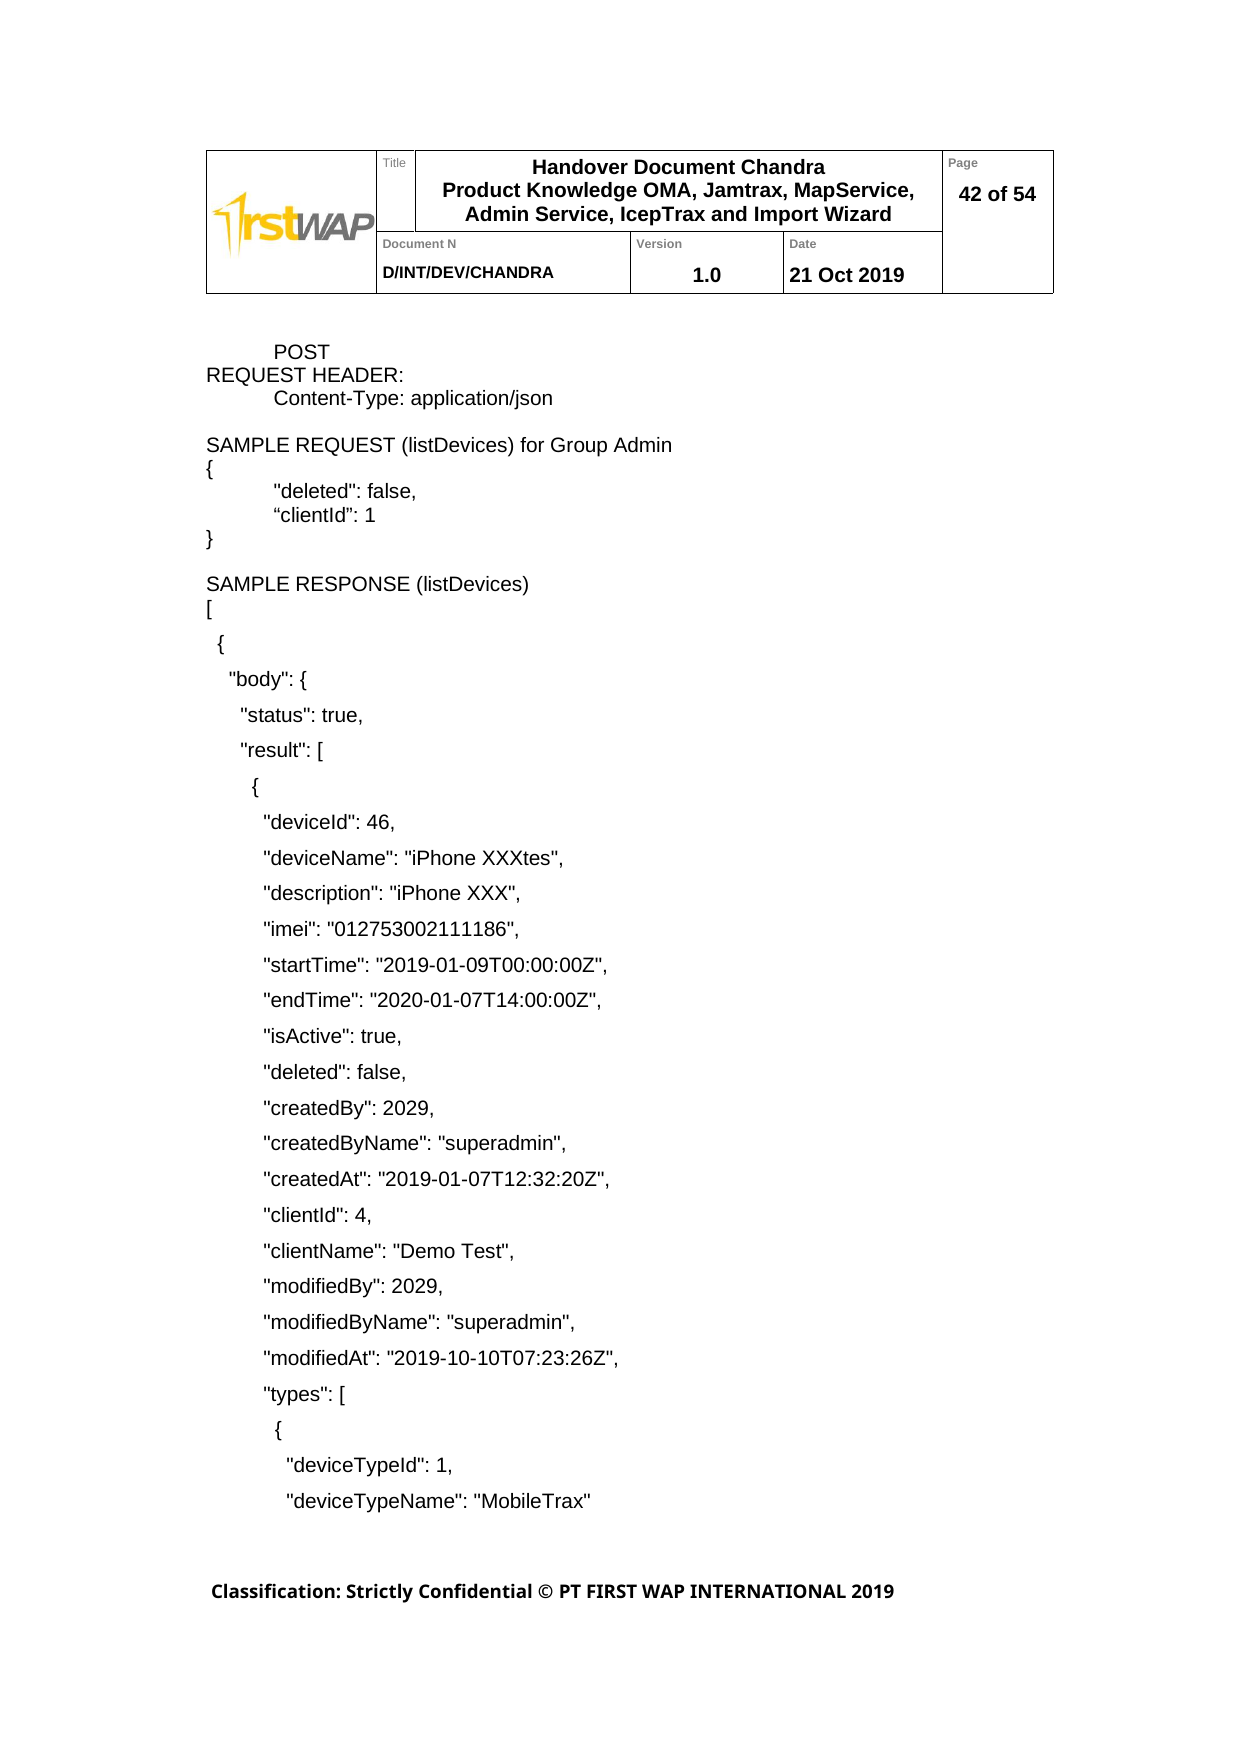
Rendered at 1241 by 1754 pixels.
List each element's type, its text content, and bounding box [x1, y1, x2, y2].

text "startTime": "2019-01-09T00:00:00Z", [206, 953, 1053, 977]
text { [206, 632, 1053, 655]
text "deleted": false, [206, 480, 1053, 503]
text POST [206, 341, 1053, 364]
text Content-Type: application/json [206, 387, 1053, 410]
text "types": [ [206, 1382, 1053, 1405]
text "createdAt": "2019-01-07T12:32:20Z", [206, 1168, 1053, 1191]
text "isActive": true, [206, 1025, 1053, 1048]
text "status": true, [206, 703, 1053, 727]
text "description": "iPhone XXX", [206, 882, 1053, 905]
text "deviceId": 46, [206, 811, 1053, 834]
text [ [206, 596, 1053, 619]
text REQUEST HEADER: [206, 364, 1053, 387]
text "deviceTypeName": "MobileTrax" [206, 1489, 1053, 1513]
text "imei": "012753002111186", [206, 918, 1053, 941]
text } [206, 526, 1053, 550]
text { [206, 1418, 1053, 1441]
text "modifiedBy": 2029, [206, 1275, 1053, 1298]
text "result": [ [206, 739, 1053, 762]
text "deviceName": "iPhone XXXtes", [206, 846, 1053, 869]
text SAMPLE REQUEST (listDevices) for Group Admin [206, 433, 1053, 457]
text SAMPLE RESPONSE (listDevices) [206, 573, 1053, 596]
text "modifiedAt": "2019-10-10T07:23:26Z", [206, 1346, 1053, 1370]
text { [206, 457, 1053, 480]
text "deviceTypeId": 1, [206, 1454, 1053, 1477]
text "createdBy": 2029, [206, 1096, 1053, 1119]
text "clientName": "Demo Test", [206, 1239, 1053, 1262]
text "createdByName": "superadmin", [206, 1132, 1053, 1155]
text { [206, 775, 1053, 798]
text "clientId": 4, [206, 1203, 1053, 1227]
picture [211, 191, 375, 259]
text “clientId”: 1 [206, 503, 1053, 526]
text "body": { [206, 668, 1053, 691]
text "deleted": false, [206, 1061, 1053, 1084]
text "endTime": "2020-01-07T14:00:00Z", [206, 989, 1053, 1012]
text "modifiedByName": "superadmin", [206, 1311, 1053, 1334]
